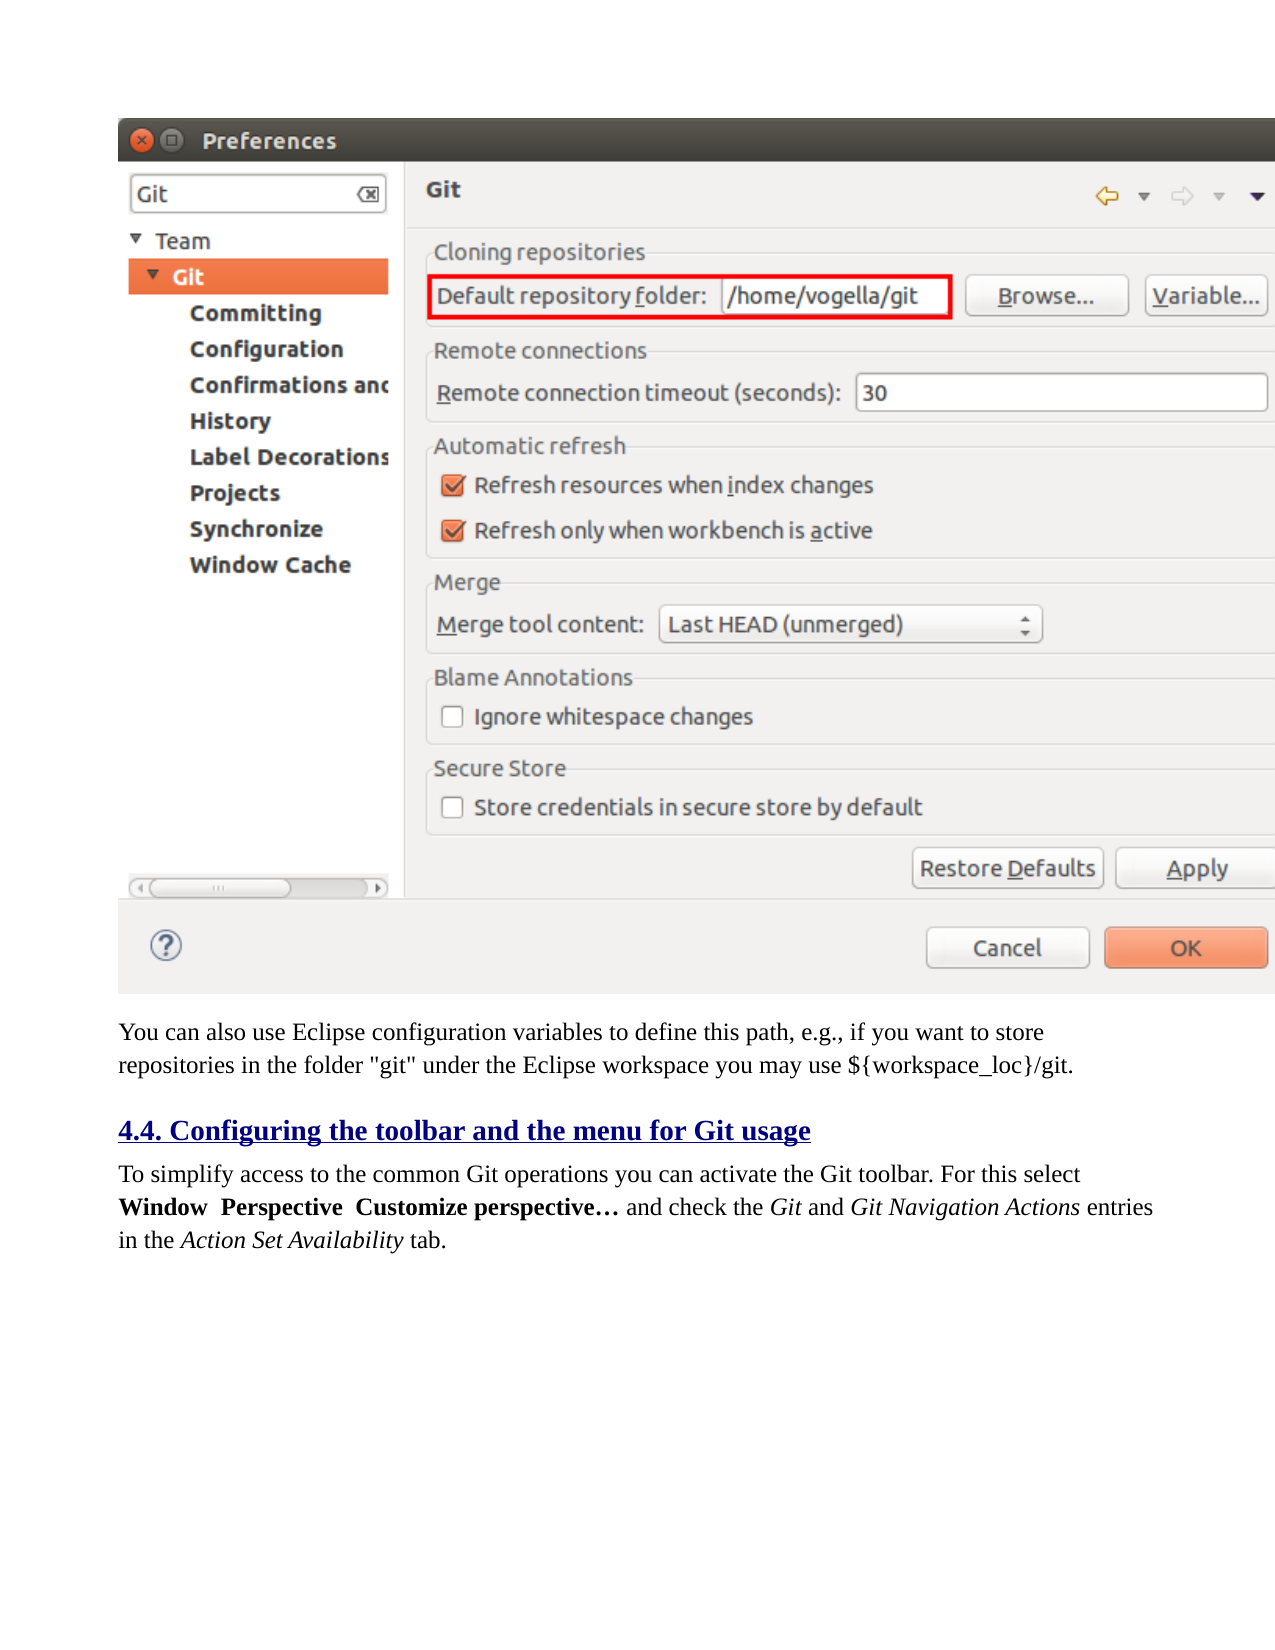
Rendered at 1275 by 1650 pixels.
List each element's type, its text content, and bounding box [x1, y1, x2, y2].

text You can also use Eclipse configuration variables to define this path, e.g., if you want to store repositories in the folder "git" under the Eclipse workspace you may use ${workspace_loc}/git. [118, 1017, 1157, 1079]
text To simplify access to the common Git operations you can activate the Git toolbar. For this select Window Perspective Customize perspective…​ and check the Git and Git Navigation Actions entries in the Action Set Availability tab. [118, 1159, 1157, 1253]
subtitle 4.4. Configuring the toolbar and the menu for Git usage [118, 1113, 1157, 1146]
picture [118, 118, 1275, 994]
